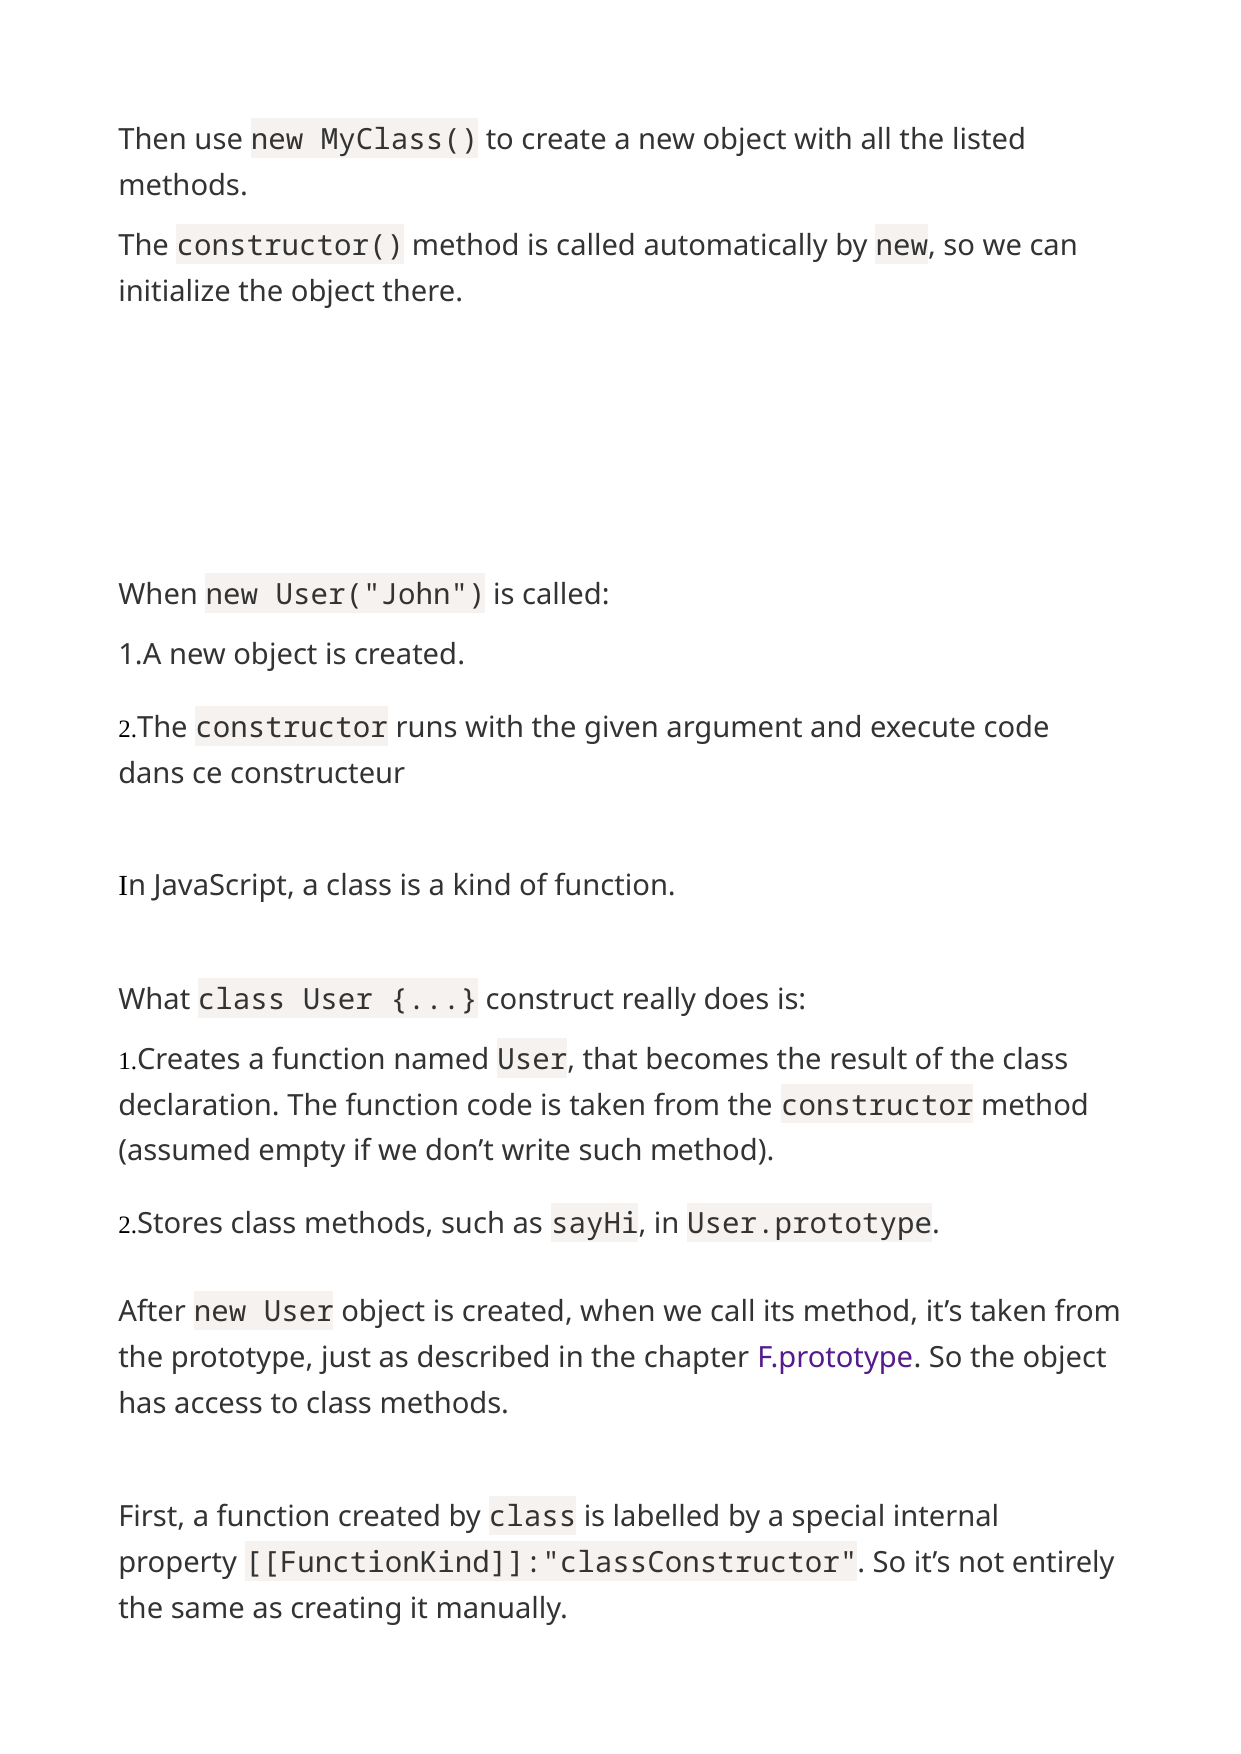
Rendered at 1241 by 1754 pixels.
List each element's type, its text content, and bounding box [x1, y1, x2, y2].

list Creates a function named User, that becomes the result of the class declaration. The function code is taken from the constructor method (assumed empty if we don’t write such method). [118, 1038, 1122, 1169]
text Then use new MyClass() to create a new object with all the listed methods. [118, 118, 1122, 203]
text When new User("John") is called: [118, 573, 1122, 613]
text First, a function created by class is labelled by a special internal property [[FunctionKind]]:"classConstructor". So it’s not entirely the same as creating it manually. [118, 1496, 1122, 1627]
text In JavaScript, a class is a kind of function. [118, 825, 1122, 904]
list Stores class methods, such as sayHi, in User.prototype. [118, 1203, 1122, 1242]
text What class User {...} construct really does is: [118, 978, 1122, 1018]
text After new User object is created, when we call its method, it’s taken from the prototype, just as described in the chapter F.prototype. So the object has access to class methods. [118, 1291, 1122, 1422]
list The constructor runs with the given argument and execute code dans ce constructeur [118, 706, 1122, 792]
list A new object is created. [118, 633, 1122, 673]
text The constructor() method is called automatically by new, so we can initialize the object there. [118, 224, 1122, 310]
